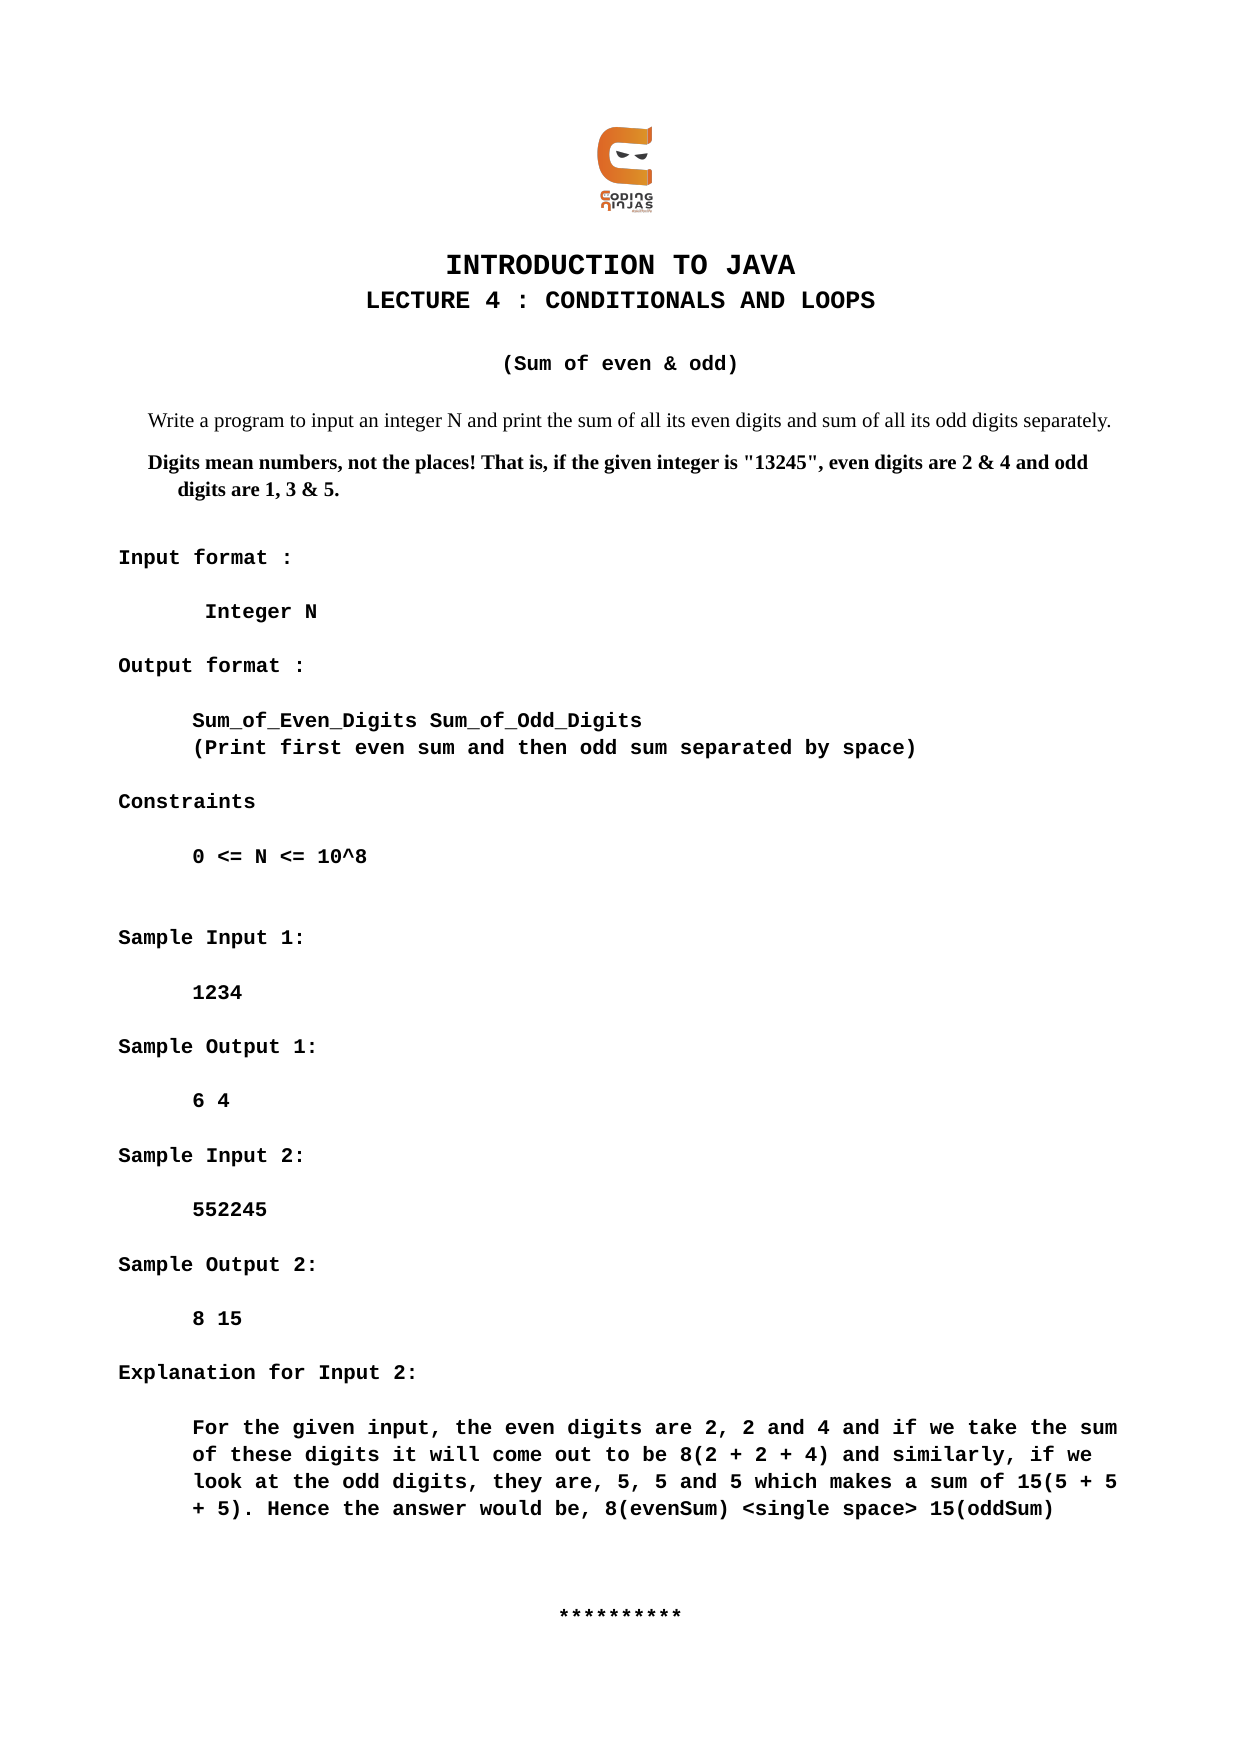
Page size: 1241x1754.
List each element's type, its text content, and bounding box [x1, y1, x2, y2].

text 552245 [192, 1199, 1122, 1223]
text 6 4 [192, 1090, 1122, 1114]
text Output format : [118, 655, 1122, 679]
text ********** [118, 1607, 1122, 1631]
text Sample Input 1: [118, 927, 1122, 951]
text (Print first even sum and then odd sum separated by space) [192, 737, 1122, 761]
text Sample Output 2: [118, 1253, 1122, 1277]
text Sample Input 2: [118, 1145, 1122, 1168]
text Constraints [118, 791, 1122, 815]
text 1234 [192, 982, 1122, 1005]
text For the given input, the even digits are 2, 2 and 4 and if we take the sum of these digits it will come out to be 8(2 + 2 + 4) and similarly, if we look at the odd digits, they are, 5, 5 and 5 which makes a sum of 15(5 + 5 + 5). Hence the answer would be, 8(evenSum) <single space> 15(oddSum) [192, 1417, 1122, 1522]
text Input format : [118, 547, 1122, 570]
text LECTURE 4 : CONDITIONALS AND LOOPS [118, 288, 1122, 316]
text Digits mean numbers, not the places! That is, if the given integer is "13245", even digits are 2 & 4 and odd digits are 1, 3 & 5. [148, 450, 1122, 501]
text Sum_of_Even_Digits Sum_of_Odd_Digits [192, 710, 1122, 733]
text Explanation for Input 2: [118, 1362, 1122, 1386]
text 8 15 [192, 1308, 1122, 1332]
text Write a program to input an integer N and print the sum of all its even digits and sum of all its odd digits separately. [148, 407, 1122, 432]
text Sample Output 1: [118, 1036, 1122, 1060]
text 0 <= N <= 10^8 [192, 846, 1122, 869]
text Integer N [192, 601, 1122, 625]
text (Sum of even & odd) [118, 353, 1122, 377]
text INTRODUCTION TO JAVA [118, 250, 1122, 283]
picture [578, 122, 672, 217]
